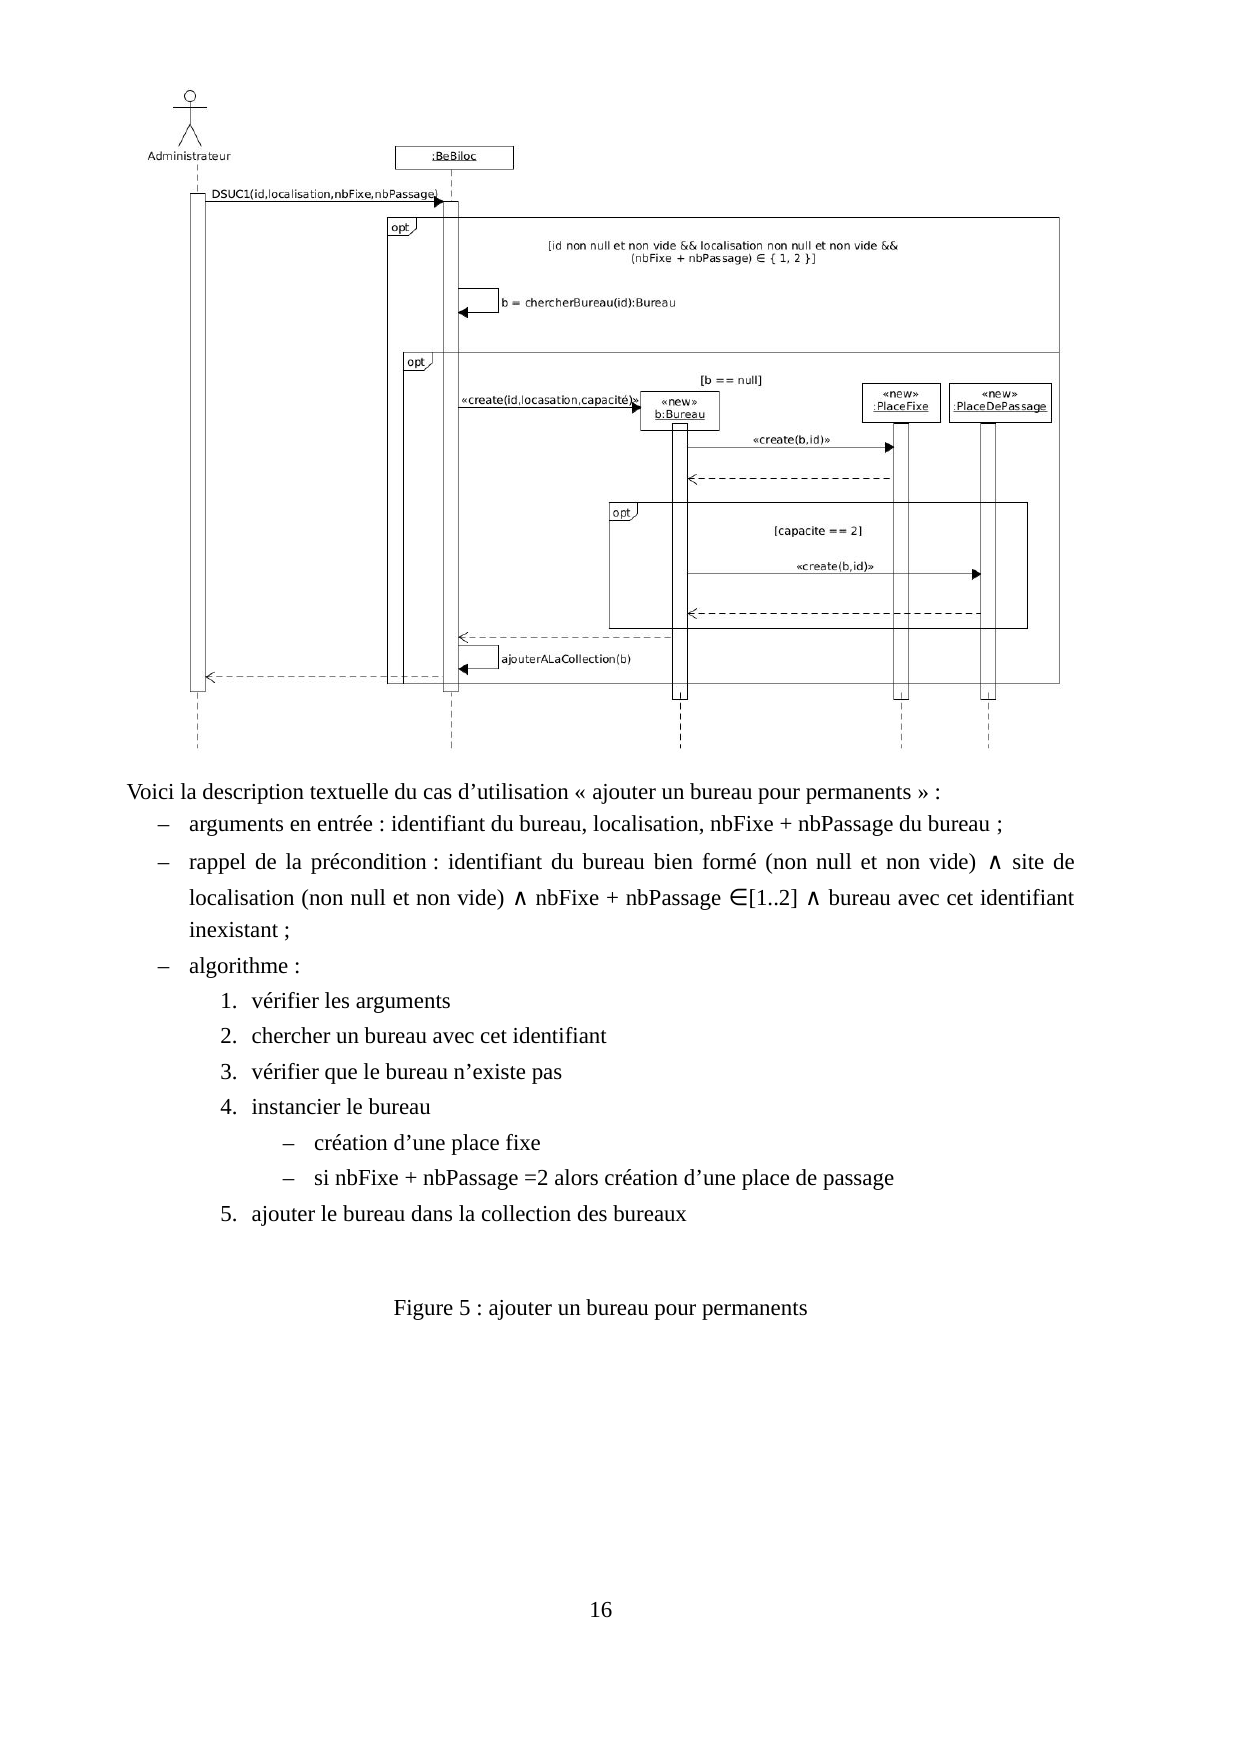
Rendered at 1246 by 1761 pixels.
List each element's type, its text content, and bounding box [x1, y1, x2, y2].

list – création d’une place fixe [283, 1129, 1075, 1155]
text Figure 5 : ajouter un bureau pour permanents [126, 1294, 1075, 1320]
list 5. ajouter le bureau dans la collection des bureaux [220, 1200, 1075, 1226]
list 3. vérifier que le bureau n’existe pas [220, 1058, 1075, 1084]
picture [126, 75, 1075, 779]
list 4. instancier le bureau [220, 1093, 1075, 1120]
list – si nbFixe + nbPassage =2 alors création d’une place de passage [283, 1164, 1075, 1191]
text Voici la description textuelle du cas d’utilisation « ajouter un bureau pour permanents » : [126, 779, 1075, 805]
list 1. vérifier les arguments [220, 987, 1075, 1013]
list – arguments en entrée : identifiant du bureau, localisation, nbFixe + nbPassage du bureau ; [158, 810, 1075, 836]
list – rappel de la précondition : identifiant du bureau bien formé (non null et non vide) ∧ site de localisation (non null et non vide) ∧ nbFixe + nbPassage ∈[1..2] ∧ bureau avec cet identifiant inexistant ; [158, 845, 1075, 943]
list – algorithme : [158, 952, 1075, 978]
list 2. chercher un bureau avec cet identifiant [220, 1023, 1075, 1049]
